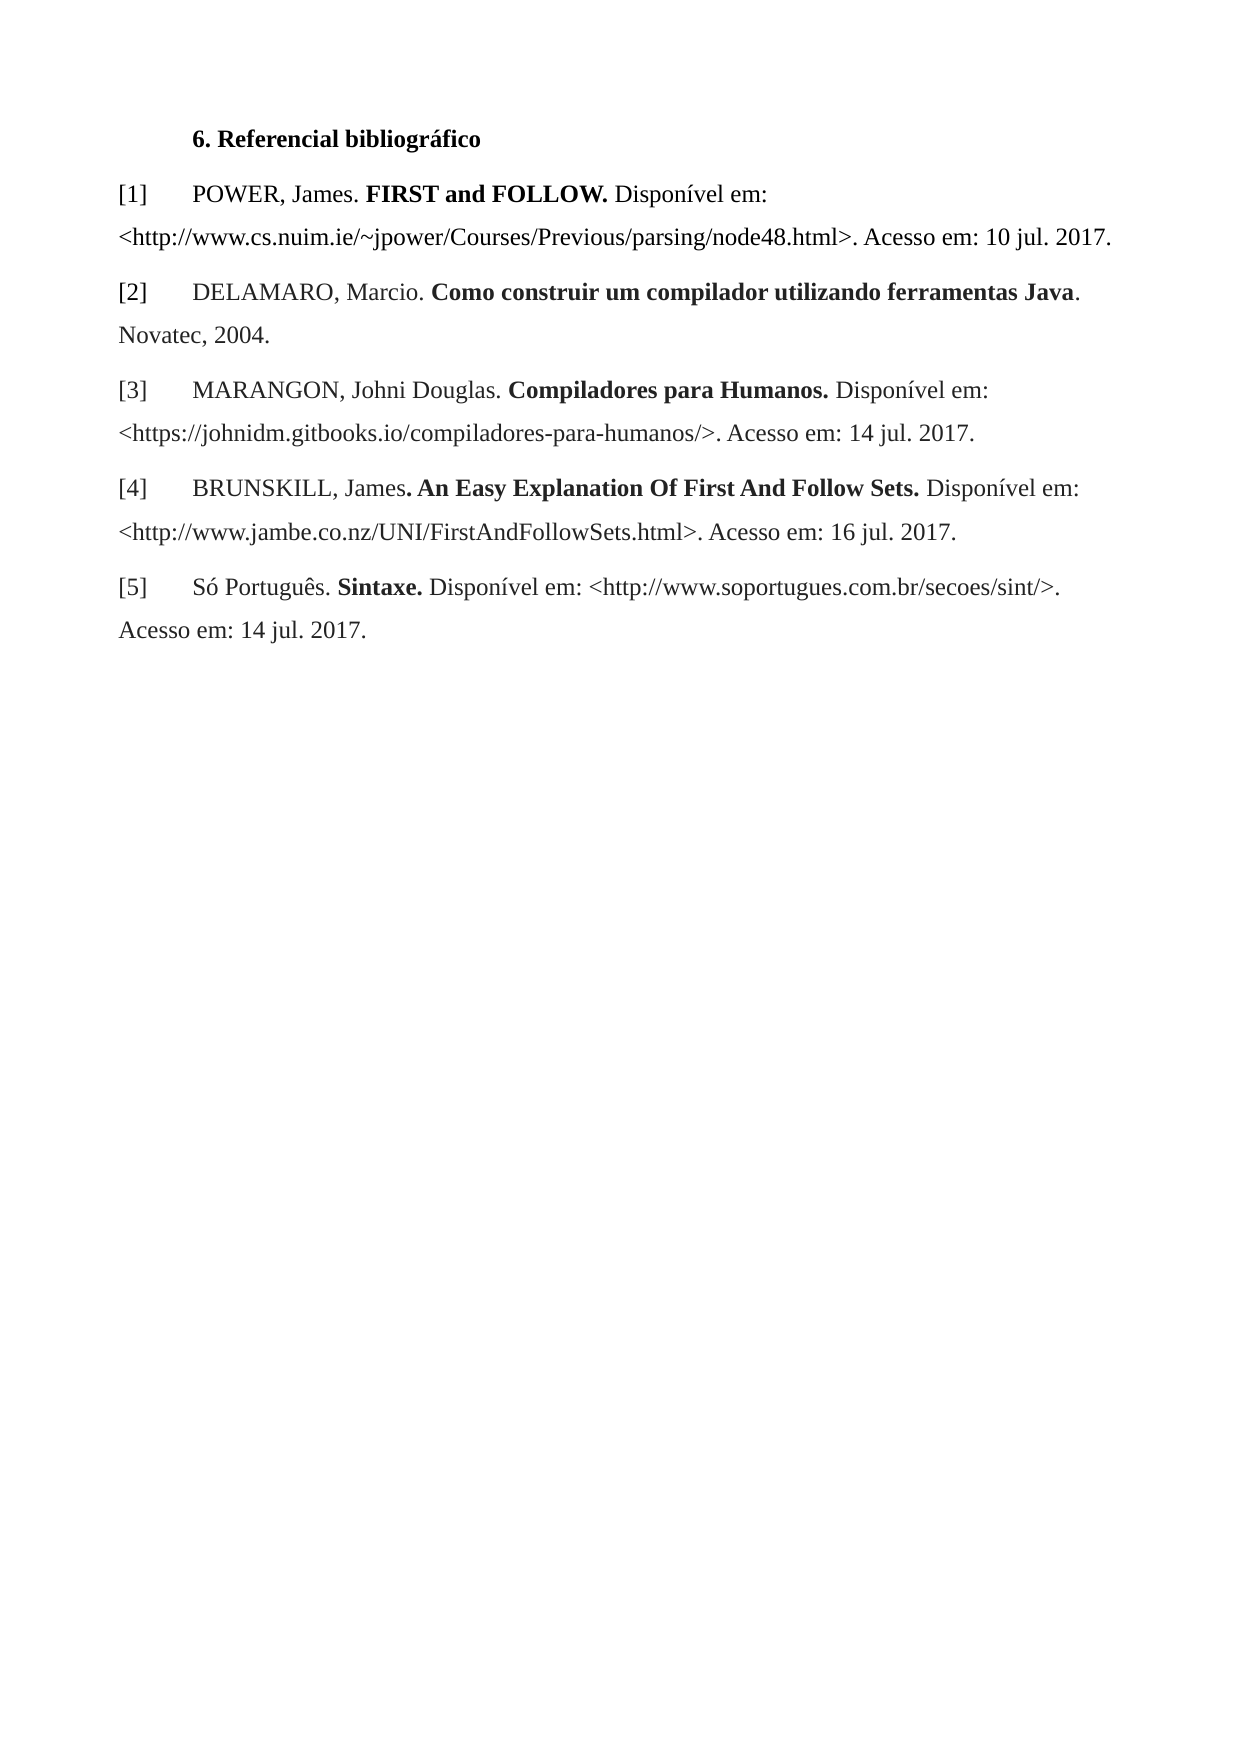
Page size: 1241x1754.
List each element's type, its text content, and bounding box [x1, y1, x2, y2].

text [2] DELAMARO, Marcio. Como construir um compilador utilizando ferramentas Java. Novatec, 2004. [118, 277, 1122, 349]
text [5] Só Português. Sintaxe. Disponível em: <http://www.soportugues.com.br/secoes/sint/>. Acesso em: 14 jul. 2017. [118, 572, 1122, 643]
text 6. Referencial bibliográfico [118, 124, 1122, 153]
text [4] BRUNSKILL, James. An Easy Explanation Of First And Follow Sets. Disponível em: <http://www.jambe.co.nz/UNI/FirstAndFollowSets.html>. Acesso em: 16 jul. 2017. [118, 473, 1122, 545]
text [3] MARANGON, Johni Douglas. Compiladores para Humanos. Disponível em: <https://johnidm.gitbooks.io/compiladores-para-humanos/>. Acesso em: 14 jul. 2017. [118, 375, 1122, 447]
text [1] POWER, James. FIRST and FOLLOW. Disponível em: <http://www.cs.nuim.ie/~jpower/Courses/Previous/parsing/node48.html>. Acesso em: 10 jul. 2017. [118, 179, 1122, 251]
